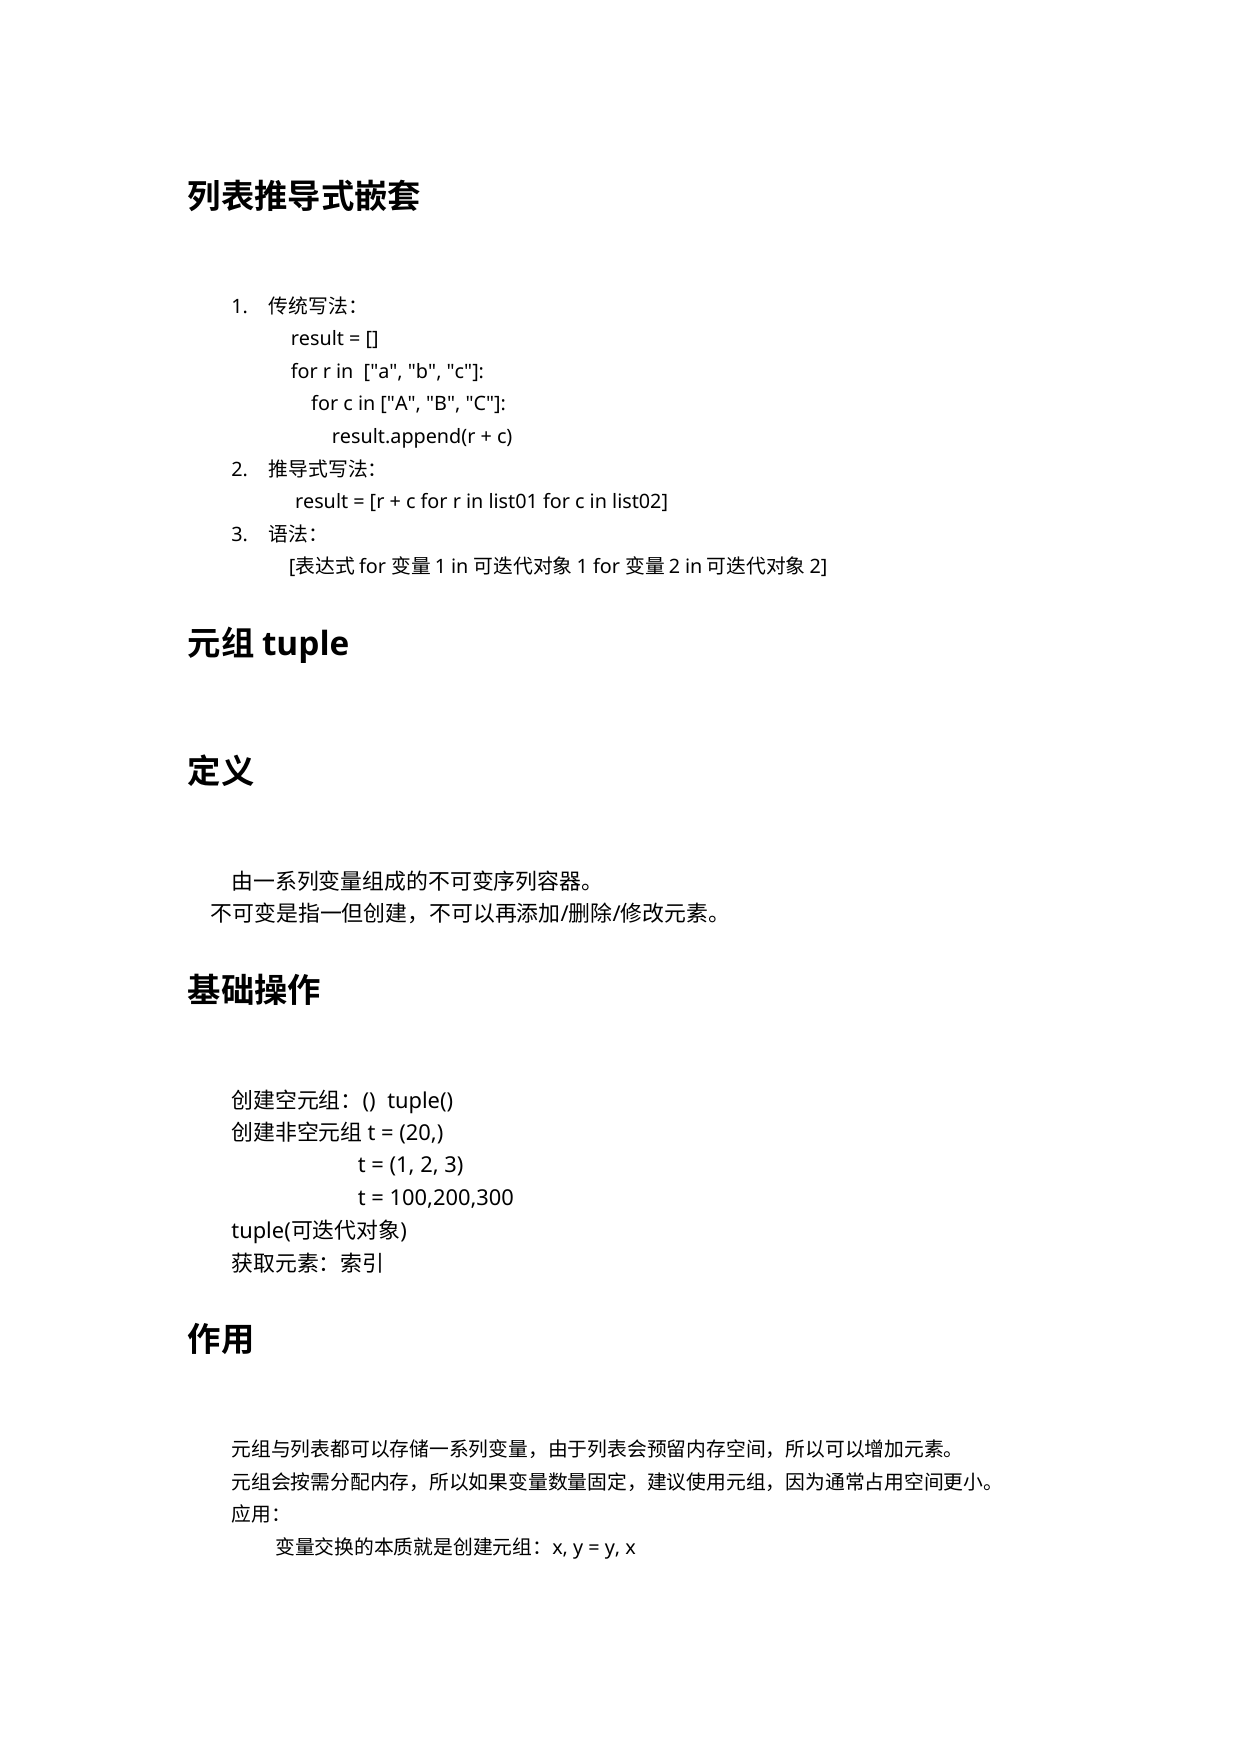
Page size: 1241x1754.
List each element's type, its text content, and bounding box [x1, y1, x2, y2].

text 获取元素：索引 [231, 1245, 1053, 1278]
text 由一系列变量组成的不可变序列容器。 [187, 863, 1053, 896]
list 传统写法： [231, 289, 1053, 322]
list 语法： [231, 517, 1053, 549]
text 变量交换的本质就是创建元组：x, y = y, x [231, 1529, 1053, 1562]
subtitle 作用 [187, 1305, 1053, 1370]
text 元组与列表都可以存储一系列变量，由于列表会预留内存空间，所以可以增加元素。 [187, 1432, 1053, 1464]
text 不可变是指一但创建，不可以再添加/删除/修改元素。 [187, 896, 1053, 928]
subtitle 列表推导式嵌套 [187, 162, 1053, 227]
list for r in ["a", "b", "c"]: [291, 354, 1053, 387]
subtitle 定义 [187, 736, 1053, 801]
list 推导式写法： [231, 452, 1053, 484]
list for c in ["A", "B", "C"]: [291, 387, 1053, 419]
subtitle 元组 tuple [187, 609, 1053, 674]
text t = 100,200,300 [341, 1180, 1053, 1213]
text tuple(可迭代对象) [231, 1213, 1053, 1245]
subtitle 基础操作 [187, 955, 1053, 1020]
list result = [r + c for r in list01 for c in list02] [275, 484, 1053, 517]
text 创建非空元组 t = (20,) [231, 1115, 1053, 1148]
list [表达式 for 变量1 in 可迭代对象1 for 变量2 in可迭代对象2] [269, 549, 1053, 582]
list result = [] [291, 322, 1053, 354]
text 创建空元组：() tuple() [231, 1083, 1053, 1115]
text 应用： [187, 1497, 1053, 1529]
list result.append(r + c) [291, 419, 1053, 452]
text 元组会按需分配内存，所以如果变量数量固定，建议使用元组，因为通常占用空间更小。 [187, 1464, 1053, 1497]
text t = (1, 2, 3) [341, 1148, 1053, 1180]
